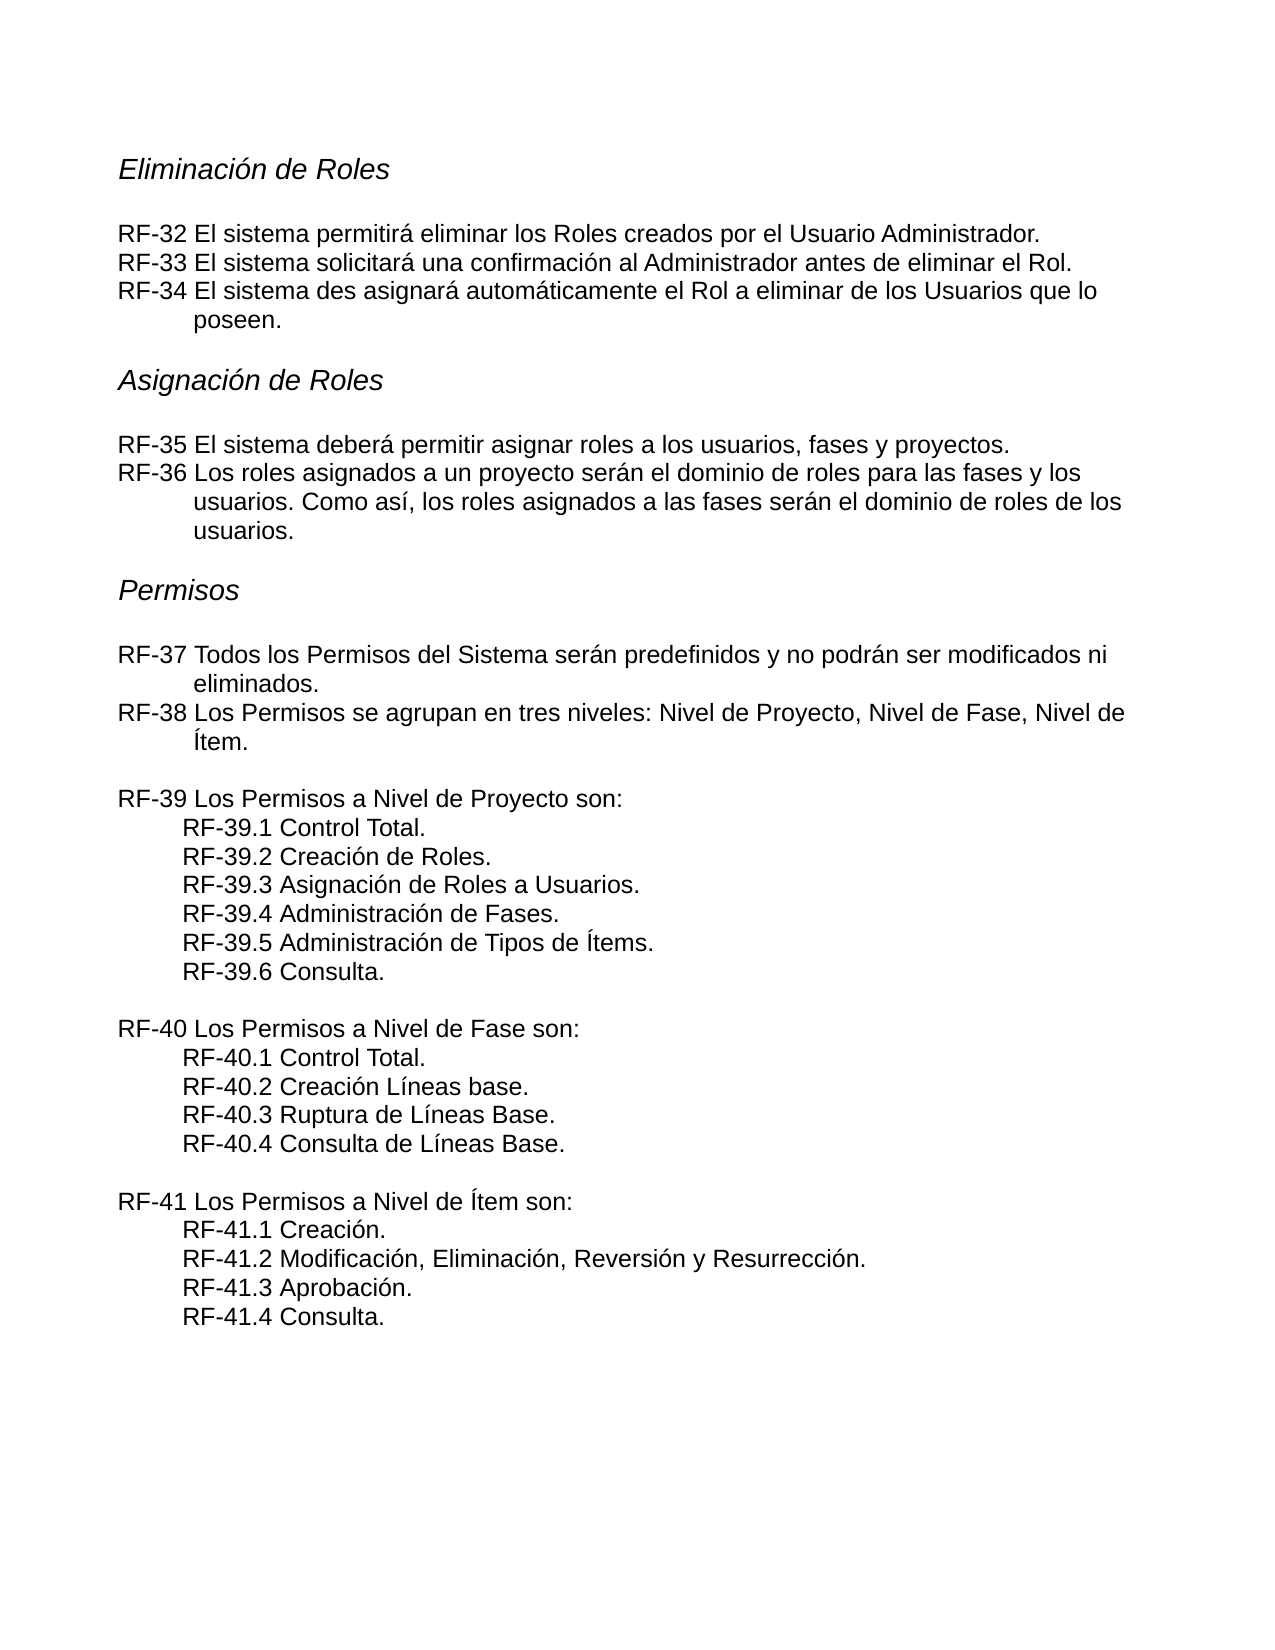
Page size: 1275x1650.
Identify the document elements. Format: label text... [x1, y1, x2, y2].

list Asignación de Roles a Usuarios. [231, 870, 1157, 899]
list Consulta de Líneas Base. [231, 1129, 1157, 1158]
list Los Permisos a Nivel de Proyecto son: [156, 784, 1157, 813]
list Administración de Tipos de Ítems. [231, 928, 1157, 957]
list El sistema des asignará automáticamente el Rol a eliminar de los Usuarios que lo poseen. [156, 276, 1157, 334]
list Consulta. [231, 957, 1157, 985]
list Control Total. [231, 1043, 1157, 1072]
list El sistema solicitará una confirmación al Administrador antes de eliminar el Rol. [156, 247, 1157, 276]
list Los Permisos a Nivel de Fase son: [156, 1014, 1157, 1043]
list Los roles asignados a un proyecto serán el dominio de roles para las fases y los usuarios. Como así, los roles asignados a las fases serán el dominio de roles de los usuarios. [156, 458, 1157, 544]
list Todos los Permisos del Sistema serán predefinidos y no podrán ser modificados ni eliminados. [156, 640, 1157, 698]
list Creación. [231, 1215, 1157, 1244]
list El sistema permitirá eliminar los Roles creados por el Usuario Administrador. [156, 219, 1157, 247]
text Eliminación de Roles [118, 152, 1157, 185]
list Los Permisos se agrupan en tres niveles: Nivel de Proyecto, Nivel de Fase, Nivel de Ítem. [156, 698, 1157, 755]
list Los Permisos a Nivel de Ítem son: [156, 1187, 1157, 1215]
list Creación de Roles. [231, 842, 1157, 870]
list Modificación, Eliminación, Reversión y Resurrección. [231, 1244, 1157, 1273]
text Permisos [118, 573, 1157, 607]
list Administración de Fases. [231, 899, 1157, 928]
list Ruptura de Líneas Base. [231, 1100, 1157, 1129]
list Control Total. [231, 813, 1157, 842]
list Creación Líneas base. [231, 1072, 1157, 1100]
list El sistema deberá permitir asignar roles a los usuarios, fases y proyectos. [156, 429, 1157, 458]
text Asignación de Roles [118, 362, 1157, 396]
list Aprobación. [231, 1273, 1157, 1302]
list Consulta. [231, 1302, 1157, 1330]
